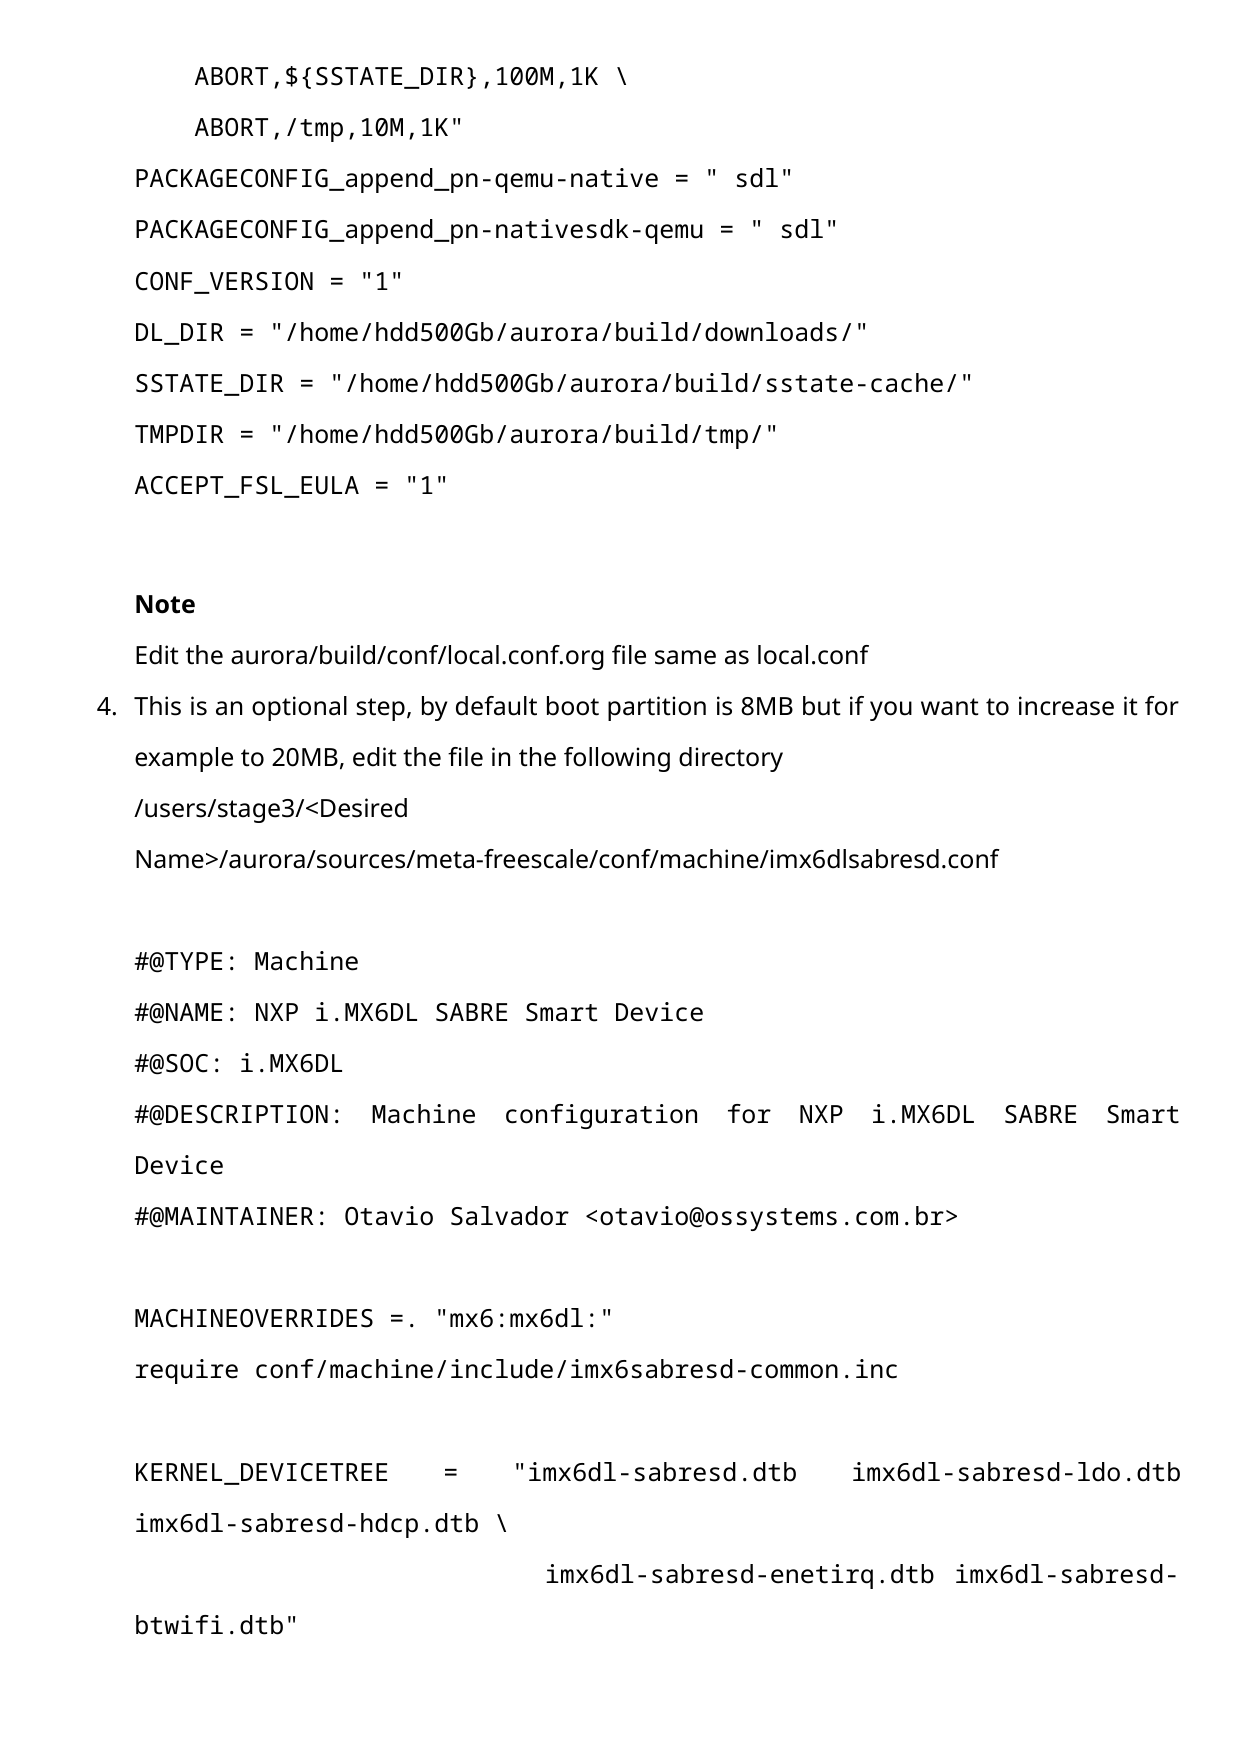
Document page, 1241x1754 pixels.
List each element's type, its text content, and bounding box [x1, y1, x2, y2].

list DL_DIR = "/home/hdd500Gb/aurora/build/downloads/" [97, 314, 1181, 348]
list ACCEPT_FSL_EULA = "1" [97, 467, 1181, 501]
list Note [97, 587, 1181, 621]
list ABORT,/tmp,10M,1K" [97, 110, 1181, 144]
list TMPDIR = "/home/hdd500Gb/aurora/build/tmp/" [97, 416, 1181, 450]
list SSTATE_DIR = "/home/hdd500Gb/aurora/build/sstate-cache/" [97, 365, 1181, 399]
list PACKAGECONFIG_append_pn-nativesdk-qemu = " sdl" [97, 212, 1181, 246]
list Edit the aurora/build/conf/local.conf.org file same as local.conf [97, 638, 1181, 672]
list #@TYPE: Machine [97, 944, 1181, 978]
list MACHINEOVERRIDES =. "mx6:mx6dl:" [97, 1301, 1181, 1335]
list imx6dl-sabresd-enetirq.dtb imx6dl-sabresd-btwifi.dtb" [97, 1556, 1181, 1641]
list #@MAINTAINER: Otavio Salvador <otavio@ossystems.com.br> [97, 1199, 1181, 1233]
list /users/stage3/<Desired Name>/aurora/sources/meta-freescale/conf/machine/imx6dlsabresd.conf [97, 791, 1181, 876]
list This is an optional step, by default boot partition is 8MB but if you want to increase it for example to 20MB, edit the file in the following directory [97, 689, 1181, 774]
list require conf/machine/include/imx6sabresd-common.inc [97, 1352, 1181, 1386]
list CONF_VERSION = "1" [97, 263, 1181, 297]
list #@DESCRIPTION: Machine configuration for NXP i.MX6DL SABRE Smart Device [97, 1097, 1181, 1182]
list PACKAGECONFIG_append_pn-qemu-native = " sdl" [97, 161, 1181, 195]
list ABORT,${SSTATE_DIR},100M,1K \ [97, 59, 1181, 93]
list KERNEL_DEVICETREE = "imx6dl-sabresd.dtb imx6dl-sabresd-ldo.dtb imx6dl-sabresd-hdcp.dtb \ [97, 1454, 1181, 1539]
list #@NAME: NXP i.MX6DL SABRE Smart Device [97, 995, 1181, 1029]
list #@SOC: i.MX6DL [97, 1046, 1181, 1080]
